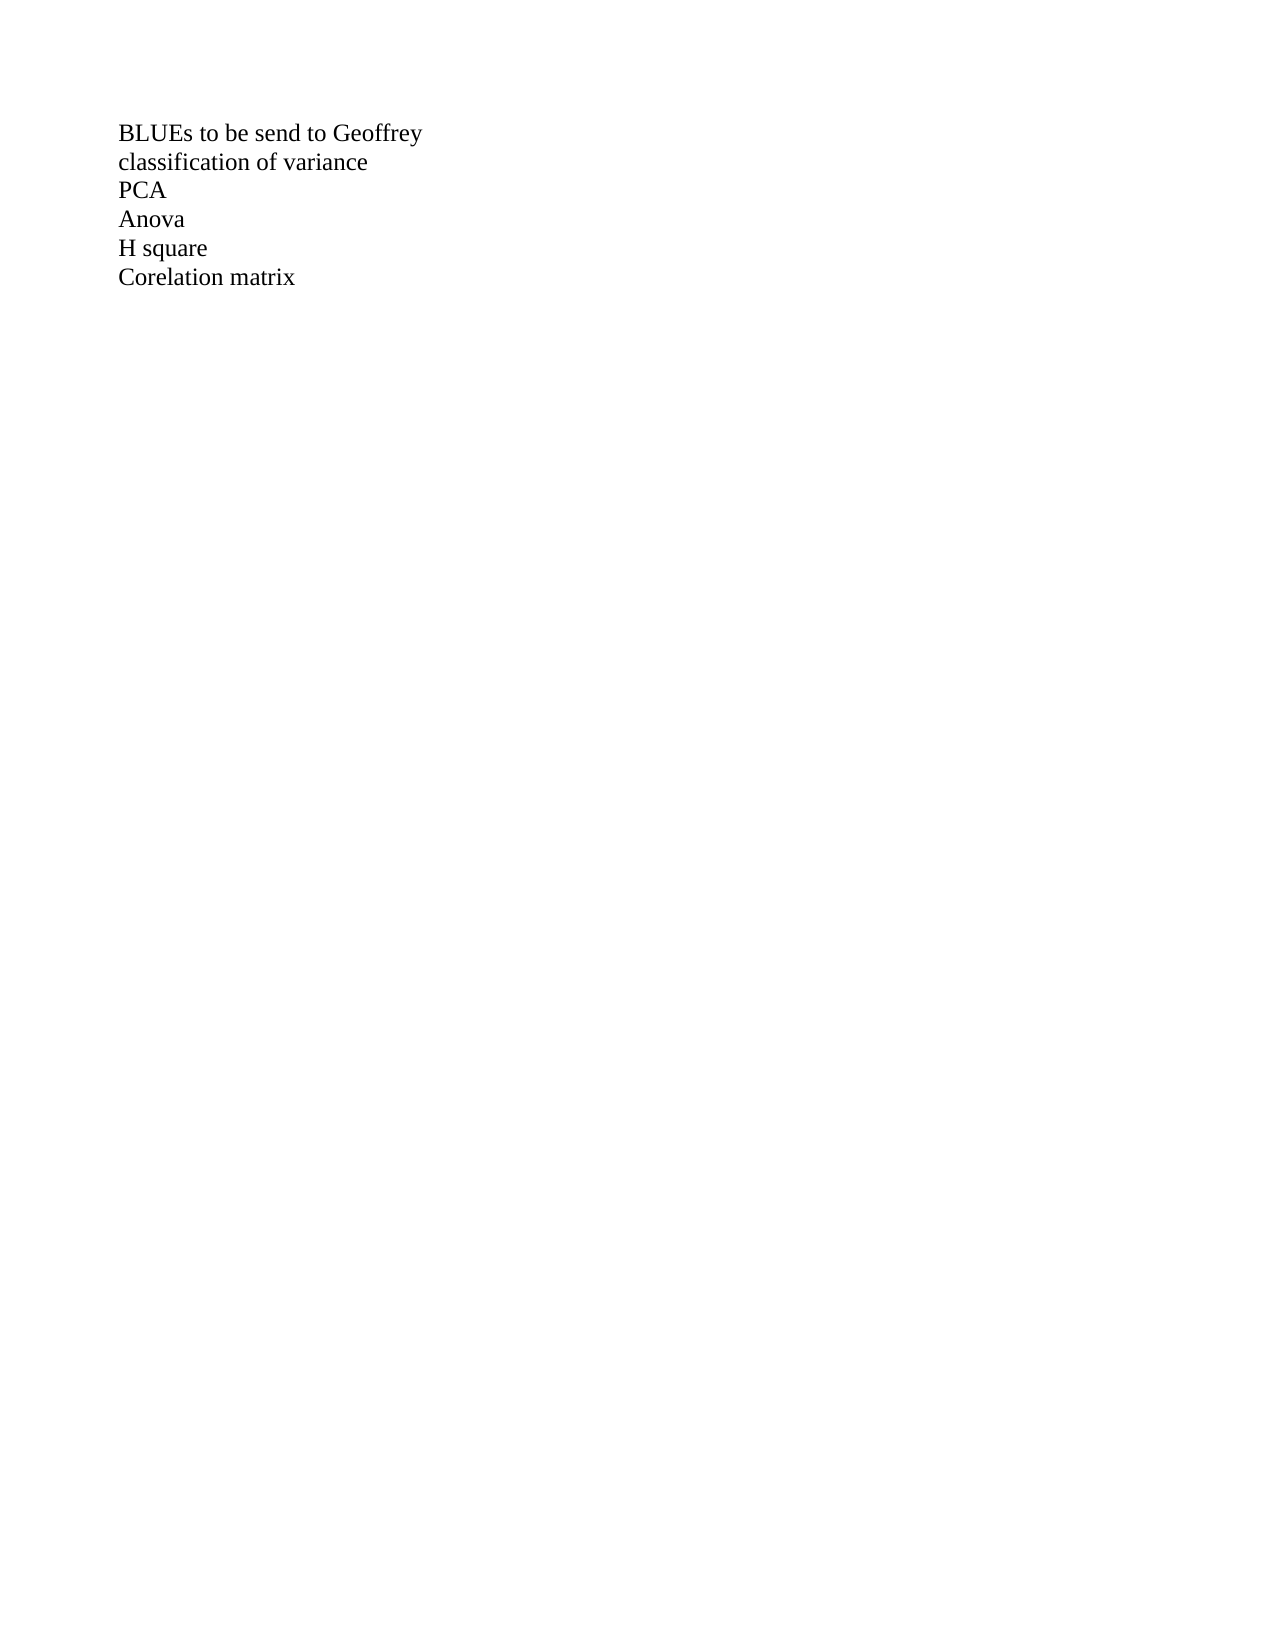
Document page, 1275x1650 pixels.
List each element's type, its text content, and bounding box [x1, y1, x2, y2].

text BLUEs to be send to Geoffrey [118, 118, 1157, 147]
text PCA [118, 176, 1157, 204]
text H square [118, 233, 1157, 262]
text Corelation matrix [118, 262, 1157, 291]
text Anova [118, 204, 1157, 233]
text classification of variance [118, 147, 1157, 176]
